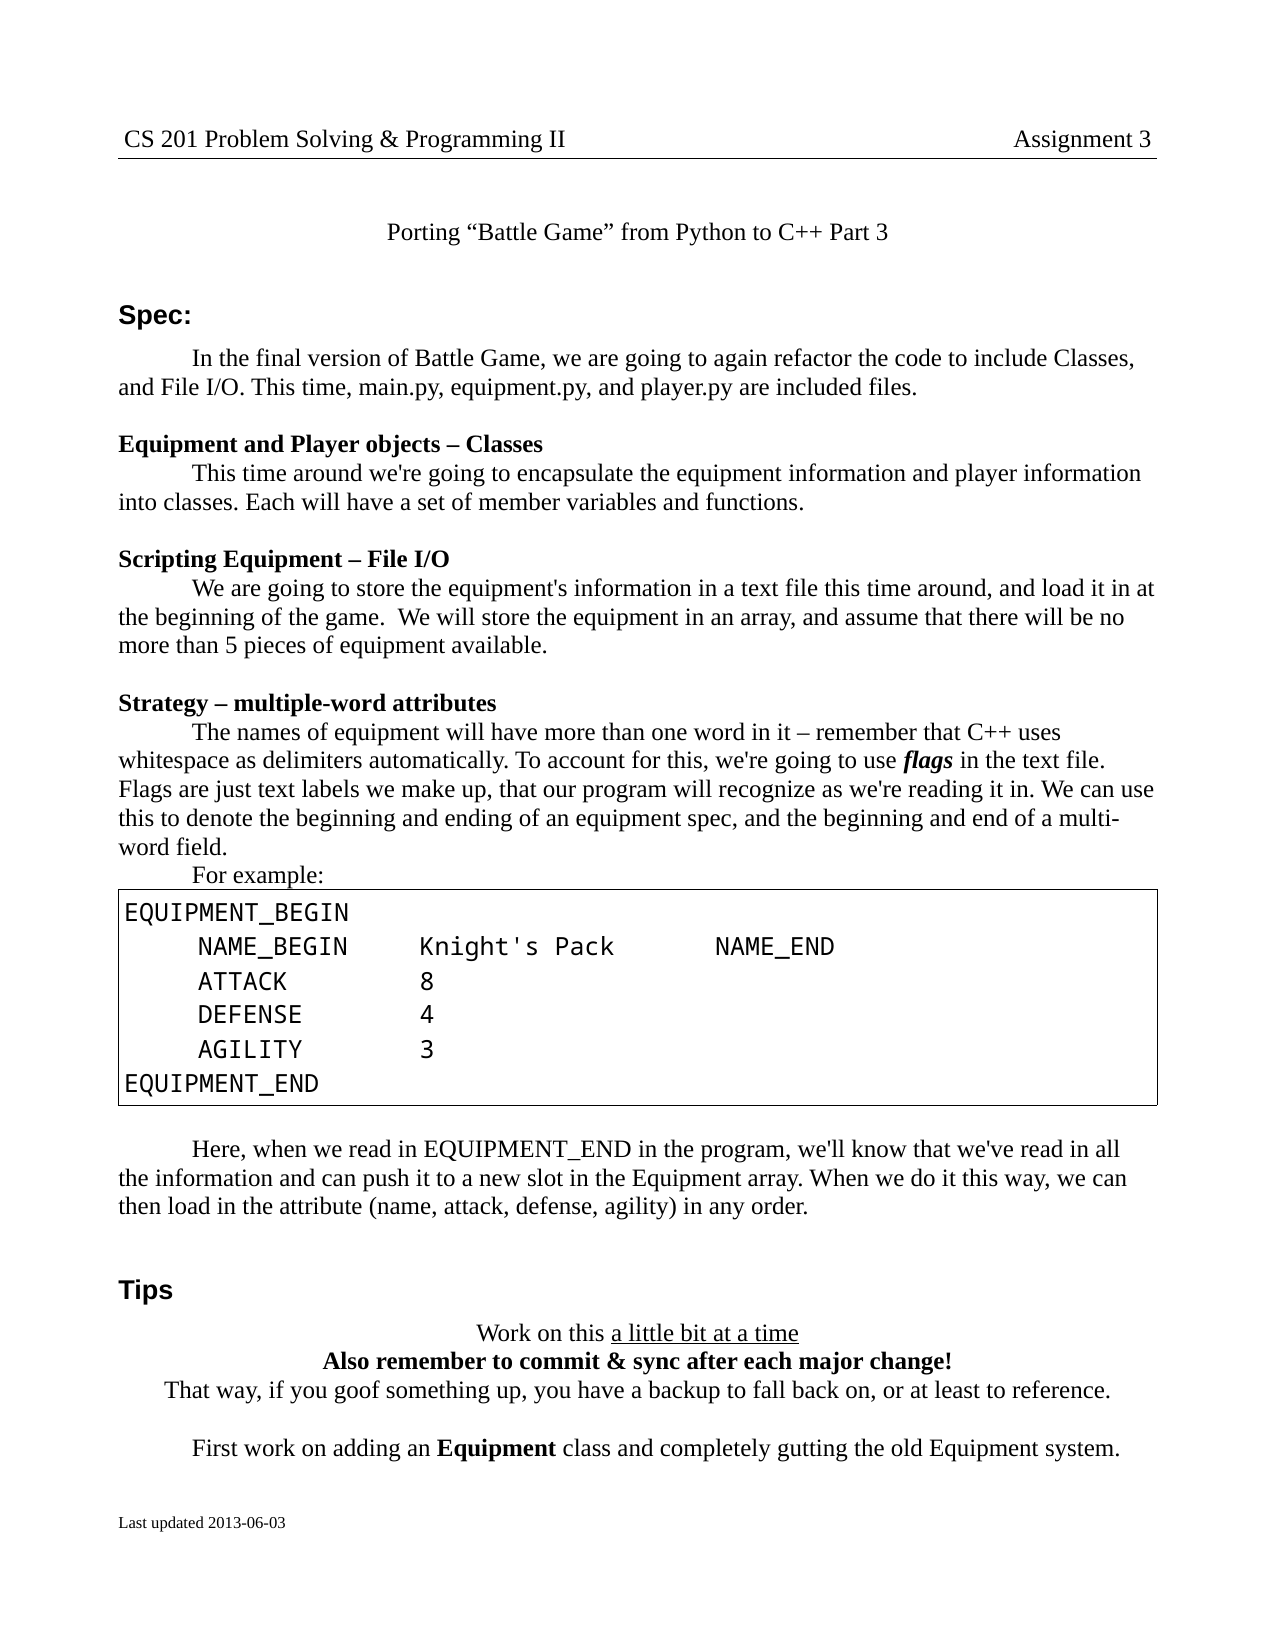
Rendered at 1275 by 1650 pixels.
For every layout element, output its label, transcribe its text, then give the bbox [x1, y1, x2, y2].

text Here, when we read in EQUIPMENT_END in the program, we'll know that we've read in all the information and can push it to a new slot in the Equipment array. When we do it this way, we can then load in the attribute (name, attack, defense, agility) in any order. [118, 1134, 1157, 1220]
text We are going to store the equipment's information in a text file this time around, and load it in at the beginning of the game. We will store the equipment in an array, and assume that there will be no more than 5 pieces of equipment available. [118, 573, 1157, 659]
text Work on this a little bit at a time [118, 1318, 1157, 1346]
text First work on adding an Equipment class and completely gutting the old Equipment system. [118, 1433, 1157, 1461]
table_header EQUIPMENT_BEGIN NAME_BEGIN Knight's Pack NAME_END ATTACK 8 DEFENSE 4 AGILITY 3 EQUIPMENT_END [119, 890, 1157, 1105]
text That way, if you goof something up, you have a backup to fall back on, or at least to reference. [118, 1375, 1157, 1404]
subtitle Spec: [118, 299, 1157, 330]
text Equipment and Player objects – Classes [118, 429, 1157, 458]
text Also remember to commit & sync after each major change! [118, 1346, 1157, 1375]
text Strategy – multiple-word attributes [118, 688, 1157, 717]
text In the final version of Battle Game, we are going to again refactor the code to include Classes, and File I/O. This time, main.py, equipment.py, and player.py are included files. [118, 343, 1157, 400]
text This time around we're going to encapsulate the equipment information and player information into classes. Each will have a set of member variables and functions. [118, 458, 1157, 515]
subtitle Tips [118, 1274, 1157, 1305]
text Porting “Battle Game” from Python to C++ Part 3 [118, 217, 1157, 245]
text The names of equipment will have more than one word in it – remember that C++ uses whitespace as delimiters automatically. To account for this, we're going to use flags in the text file. Flags are just text labels we make up, that our program will recognize as we're reading it in. We can use this to denote the beginning and ending of an equipment spec, and the beginning and end of a multi-word field. [118, 717, 1157, 860]
text Scripting Equipment – File I/O [118, 544, 1157, 573]
text For example: [118, 860, 1157, 889]
